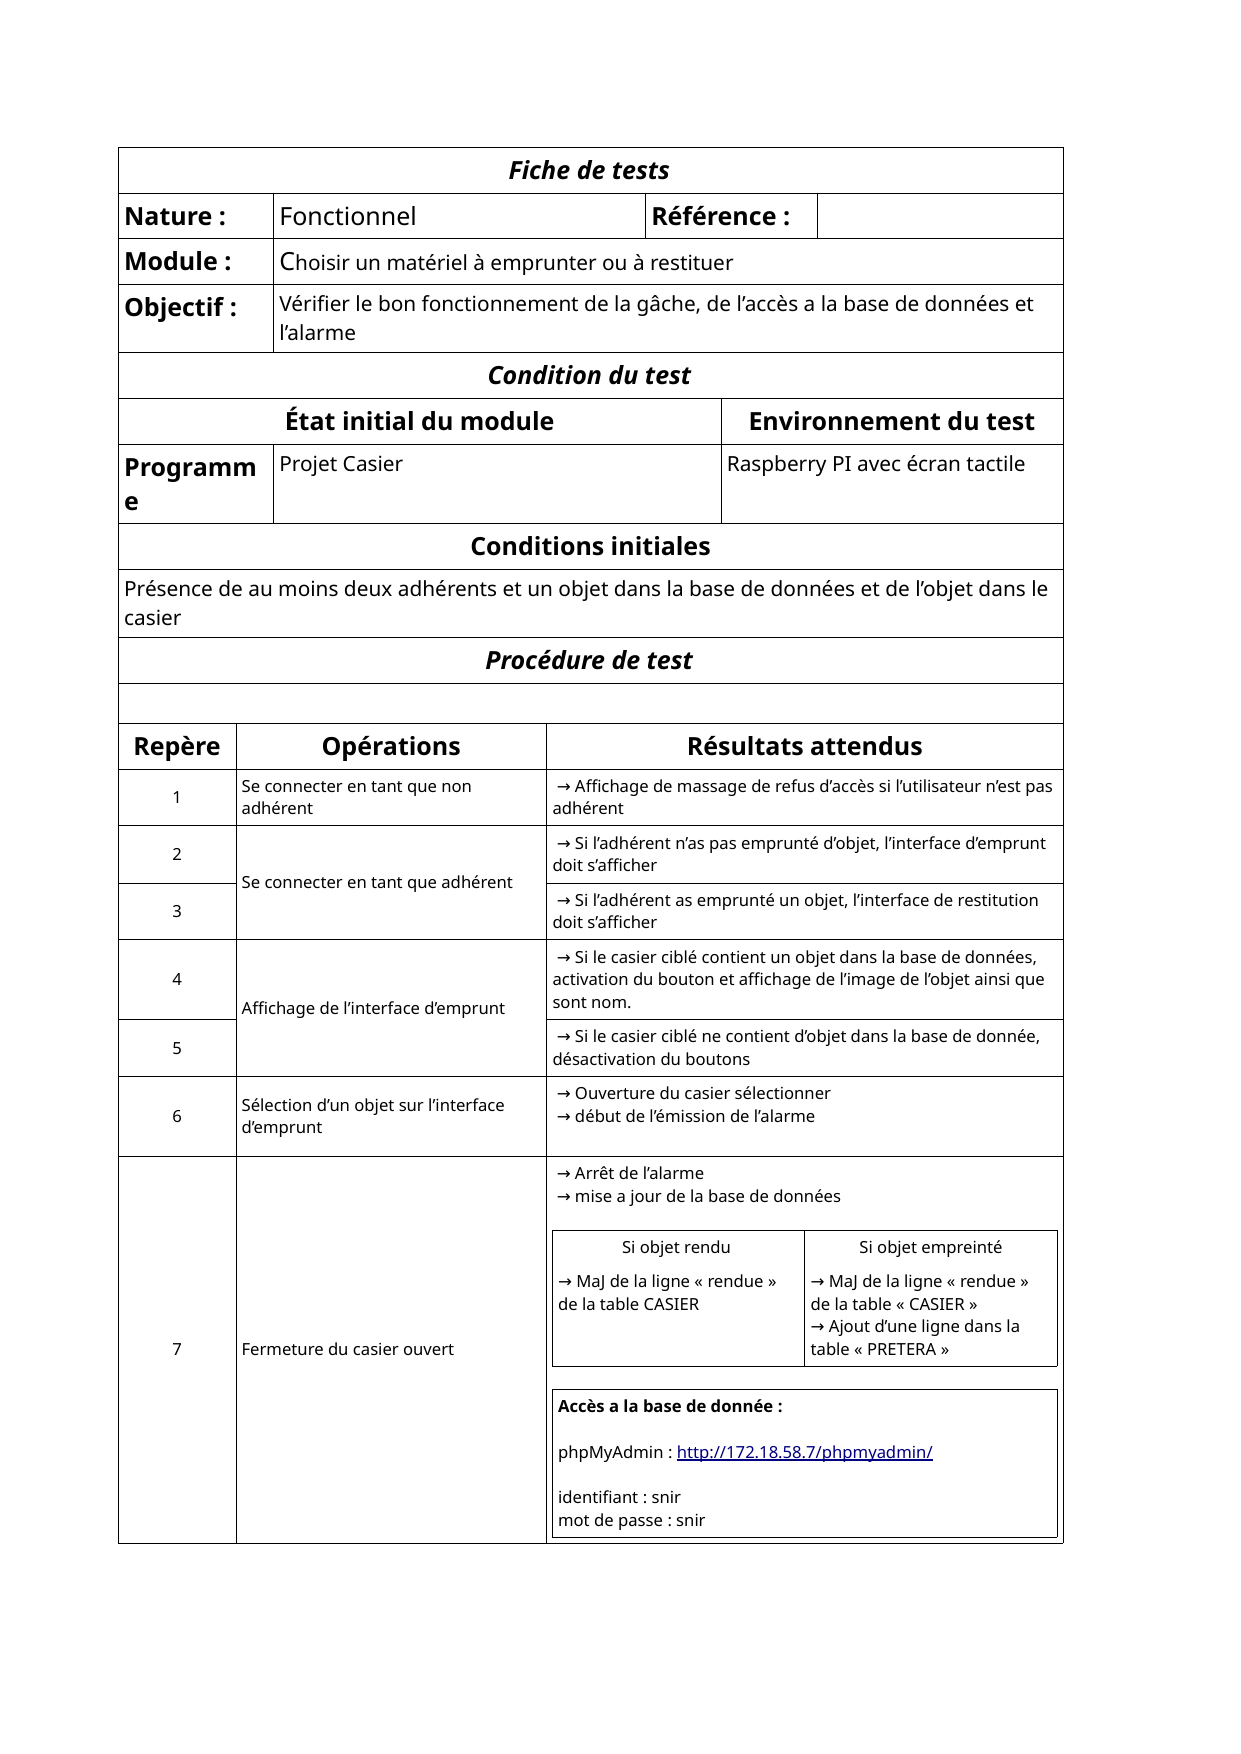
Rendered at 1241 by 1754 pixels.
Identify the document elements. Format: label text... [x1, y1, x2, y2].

table_cell [818, 194, 1063, 238]
table_header Fiche de tests [119, 148, 1063, 192]
table_cell Repère [119, 724, 236, 768]
table_cell Conditions initiales [119, 524, 1063, 569]
table_cell → MaJ de la ligne « rendue » de la table « CASIER » → Ajout d’une ligne dans la table « PRETERA » [805, 1264, 1057, 1366]
table_cell 2 [119, 826, 236, 882]
table_cell Se connecter en tant que adhérent [237, 826, 546, 939]
table_cell Se connecter en tant que non adhérent [237, 770, 546, 825]
table_cell Condition du test [119, 353, 1063, 398]
table_cell Programme [119, 445, 273, 523]
table_cell → Si le casier ciblé contient un objet dans la base de données, activation du bouton et affichage de l’image de l’objet ainsi que sont nom. [547, 940, 1063, 1019]
table_cell Objectif : [119, 285, 273, 352]
table_cell [119, 684, 1063, 723]
table_cell Présence de au moins deux adhérents et un objet dans la base de données et de l’objet dans le casier [119, 570, 1063, 637]
table_header Accès a la base de donnée : phpMyAdmin : http://172.18.58.7/phpmyadmin/ identifiant : snir mot de passe : snir [553, 1390, 1057, 1537]
table_cell → Si l’adhérent as emprunté un objet, l’interface de restitution doit s’afficher [547, 884, 1063, 939]
table_cell État initial du module [119, 399, 721, 443]
table_cell → Ouverture du casier sélectionner → début de l’émission de l’alarme [547, 1077, 1063, 1156]
table_cell 6 [119, 1077, 236, 1156]
table_cell Résultats attendus [547, 724, 1063, 768]
table_cell → Affichage de massage de refus d’accès si l’utilisateur n’est pas adhérent [547, 770, 1063, 825]
table_cell Affichage de l’interface d’emprunt [237, 940, 546, 1076]
table_cell Vérifier le bon fonctionnement de la gâche, de l’accès a la base de données et l’alarme [274, 285, 1063, 352]
table_cell Raspberry PI avec écran tactile [722, 445, 1063, 523]
table_header Si objet empreinté [805, 1231, 1057, 1264]
table_cell 7 [119, 1157, 236, 1543]
table_cell → Arrêt de l’alarme → mise a jour de la base de données [547, 1157, 1063, 1543]
table_cell Fermeture du casier ouvert [237, 1157, 546, 1543]
table_cell 4 [119, 940, 236, 1019]
table_cell 5 [119, 1020, 236, 1076]
table_cell 1 [119, 770, 236, 825]
table_cell → Si l’adhérent n’as pas emprunté d’objet, l’interface d’emprunt doit s’afficher [547, 826, 1063, 882]
table_cell Module : [119, 239, 273, 284]
table_cell 3 [119, 884, 236, 939]
table_cell Référence : [646, 194, 817, 238]
table_cell Projet Casier [274, 445, 721, 523]
table_cell Procédure de test [119, 638, 1063, 683]
table_header Si objet rendu [553, 1231, 804, 1264]
table_cell Fonctionnel [274, 194, 645, 238]
table_cell → Si le casier ciblé ne contient d’objet dans la base de donnée, désactivation du boutons [547, 1020, 1063, 1076]
table_cell Opérations [237, 724, 546, 768]
table_cell Choisir un matériel à emprunter ou à restituer [274, 239, 1063, 284]
table_cell Environnement du test [722, 399, 1063, 443]
table_cell Sélection d’un objet sur l’interface d’emprunt [237, 1077, 546, 1156]
table_cell Nature : [119, 194, 273, 238]
table_cell → MaJ de la ligne « rendue » de la table CASIER [553, 1264, 804, 1366]
